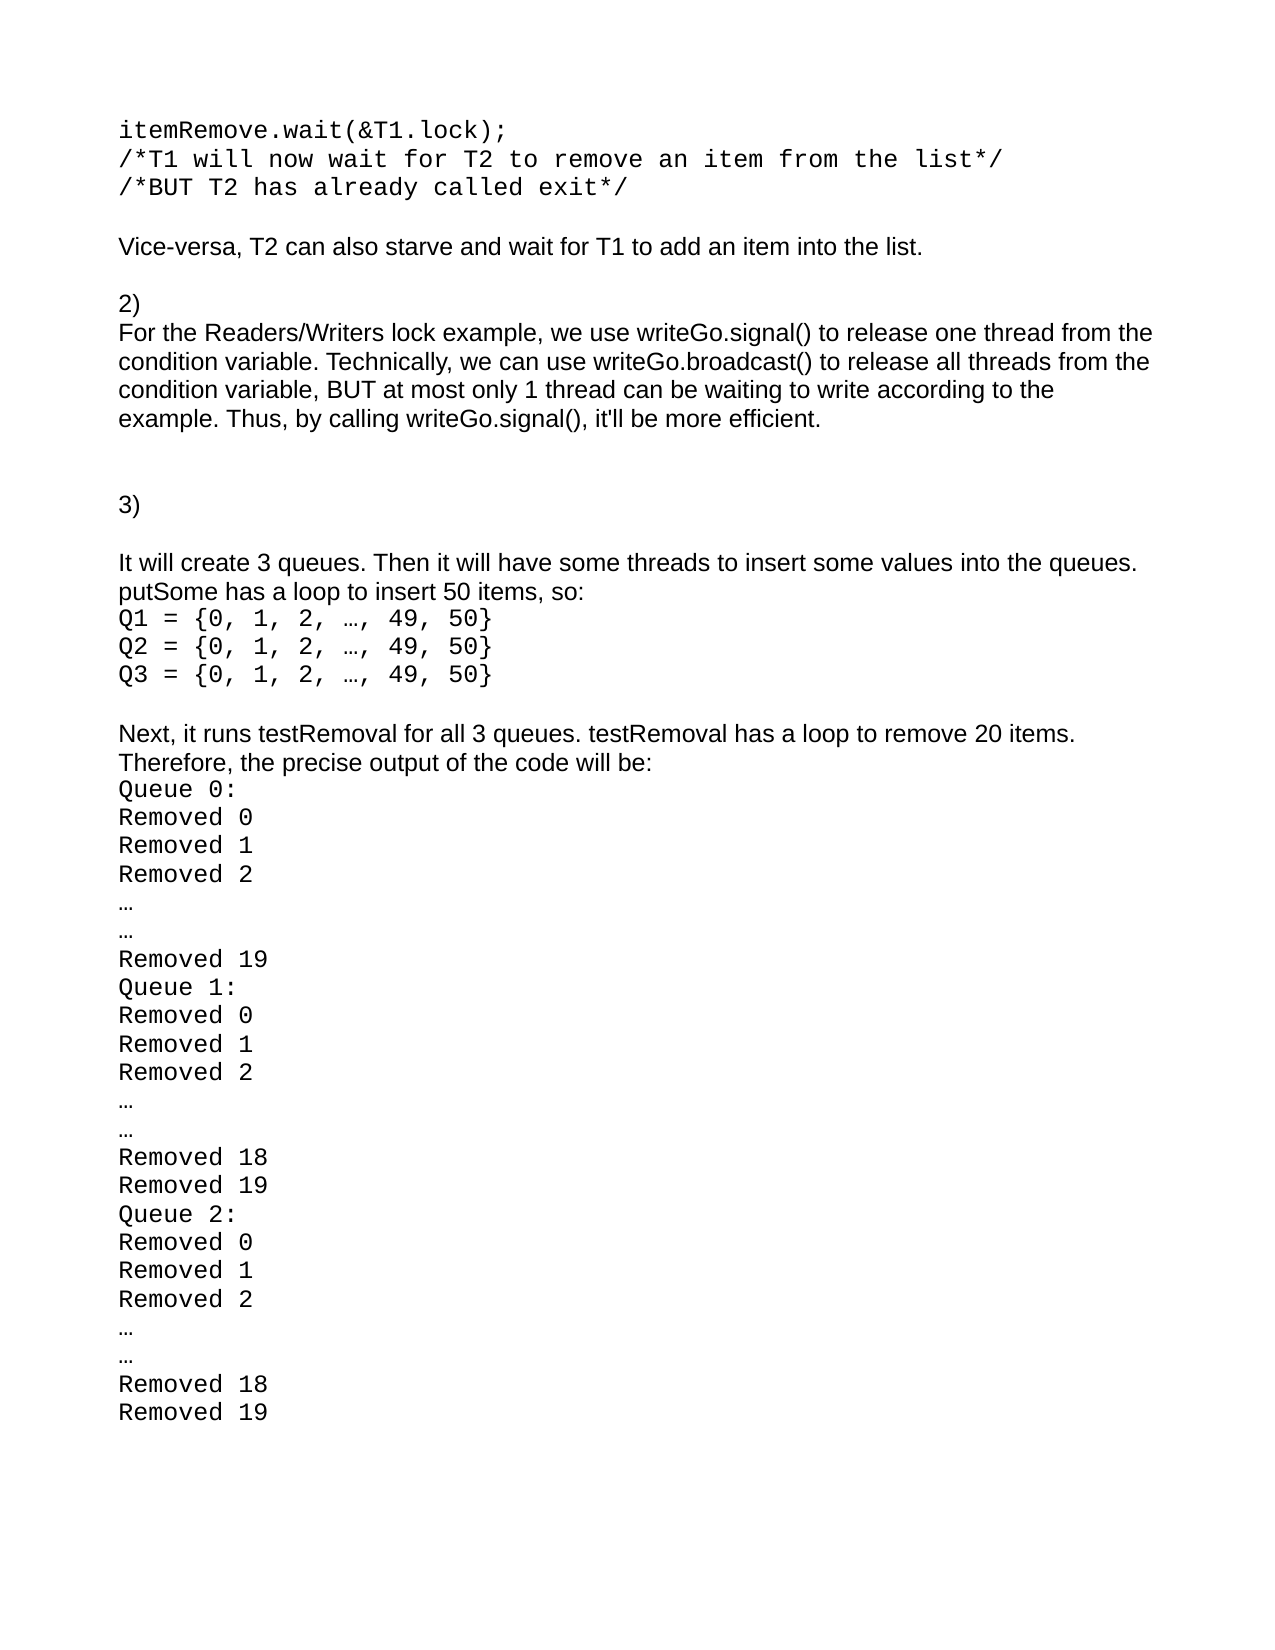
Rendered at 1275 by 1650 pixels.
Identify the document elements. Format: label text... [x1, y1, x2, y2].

text Removed 19 [118, 946, 1157, 975]
text Removed 2 [118, 1286, 1157, 1315]
text Removed 0 [118, 1230, 1157, 1258]
text … [118, 1315, 1157, 1343]
text Removed 2 [118, 861, 1157, 890]
text Q3 = {0, 1, 2, …, 49, 50} [118, 662, 1157, 690]
text Removed 1 [118, 1031, 1157, 1060]
text Next, it runs testRemoval for all 3 queues. testRemoval has a loop to remove 20 items. Therefore, the precise output of the code will be: [118, 719, 1157, 776]
text Q1 = {0, 1, 2, …, 49, 50} [118, 605, 1157, 633]
text /*BUT T2 has already called exit*/ [118, 175, 1157, 203]
text itemRemove.wait(&T1.lock); [118, 118, 1157, 146]
text … [118, 918, 1157, 946]
text … [118, 1088, 1157, 1116]
text 2) [118, 289, 1157, 318]
text Queue 2: [118, 1201, 1157, 1230]
text 3) [118, 490, 1157, 519]
text Removed 19 [118, 1400, 1157, 1428]
text Removed 18 [118, 1371, 1157, 1400]
text Removed 0 [118, 1003, 1157, 1031]
text Removed 18 [118, 1145, 1157, 1173]
text Removed 2 [118, 1060, 1157, 1088]
text Queue 0: [118, 776, 1157, 805]
text Removed 0 [118, 805, 1157, 833]
text It will create 3 queues. Then it will have some threads to insert some values into the queues. [118, 548, 1157, 576]
text Removed 19 [118, 1173, 1157, 1201]
text Q2 = {0, 1, 2, …, 49, 50} [118, 633, 1157, 662]
text /*T1 will now wait for T2 to remove an item from the list*/ [118, 146, 1157, 175]
text For the Readers/Writers lock example, we use writeGo.signal() to release one thread from the condition variable. Technically, we can use writeGo.broadcast() to release all threads from the condition variable, BUT at most only 1 thread can be waiting to write according to the example. Thus, by calling writeGo.signal(), it'll be more efficient. [118, 318, 1157, 433]
text … [118, 890, 1157, 918]
text putSome has a loop to insert 50 items, so: [118, 576, 1157, 605]
text … [118, 1116, 1157, 1145]
text Vice-versa, T2 can also starve and wait for T1 to add an item into the list. [118, 231, 1157, 260]
text … [118, 1343, 1157, 1371]
text Removed 1 [118, 833, 1157, 861]
text Removed 1 [118, 1258, 1157, 1286]
text Queue 1: [118, 975, 1157, 1003]
